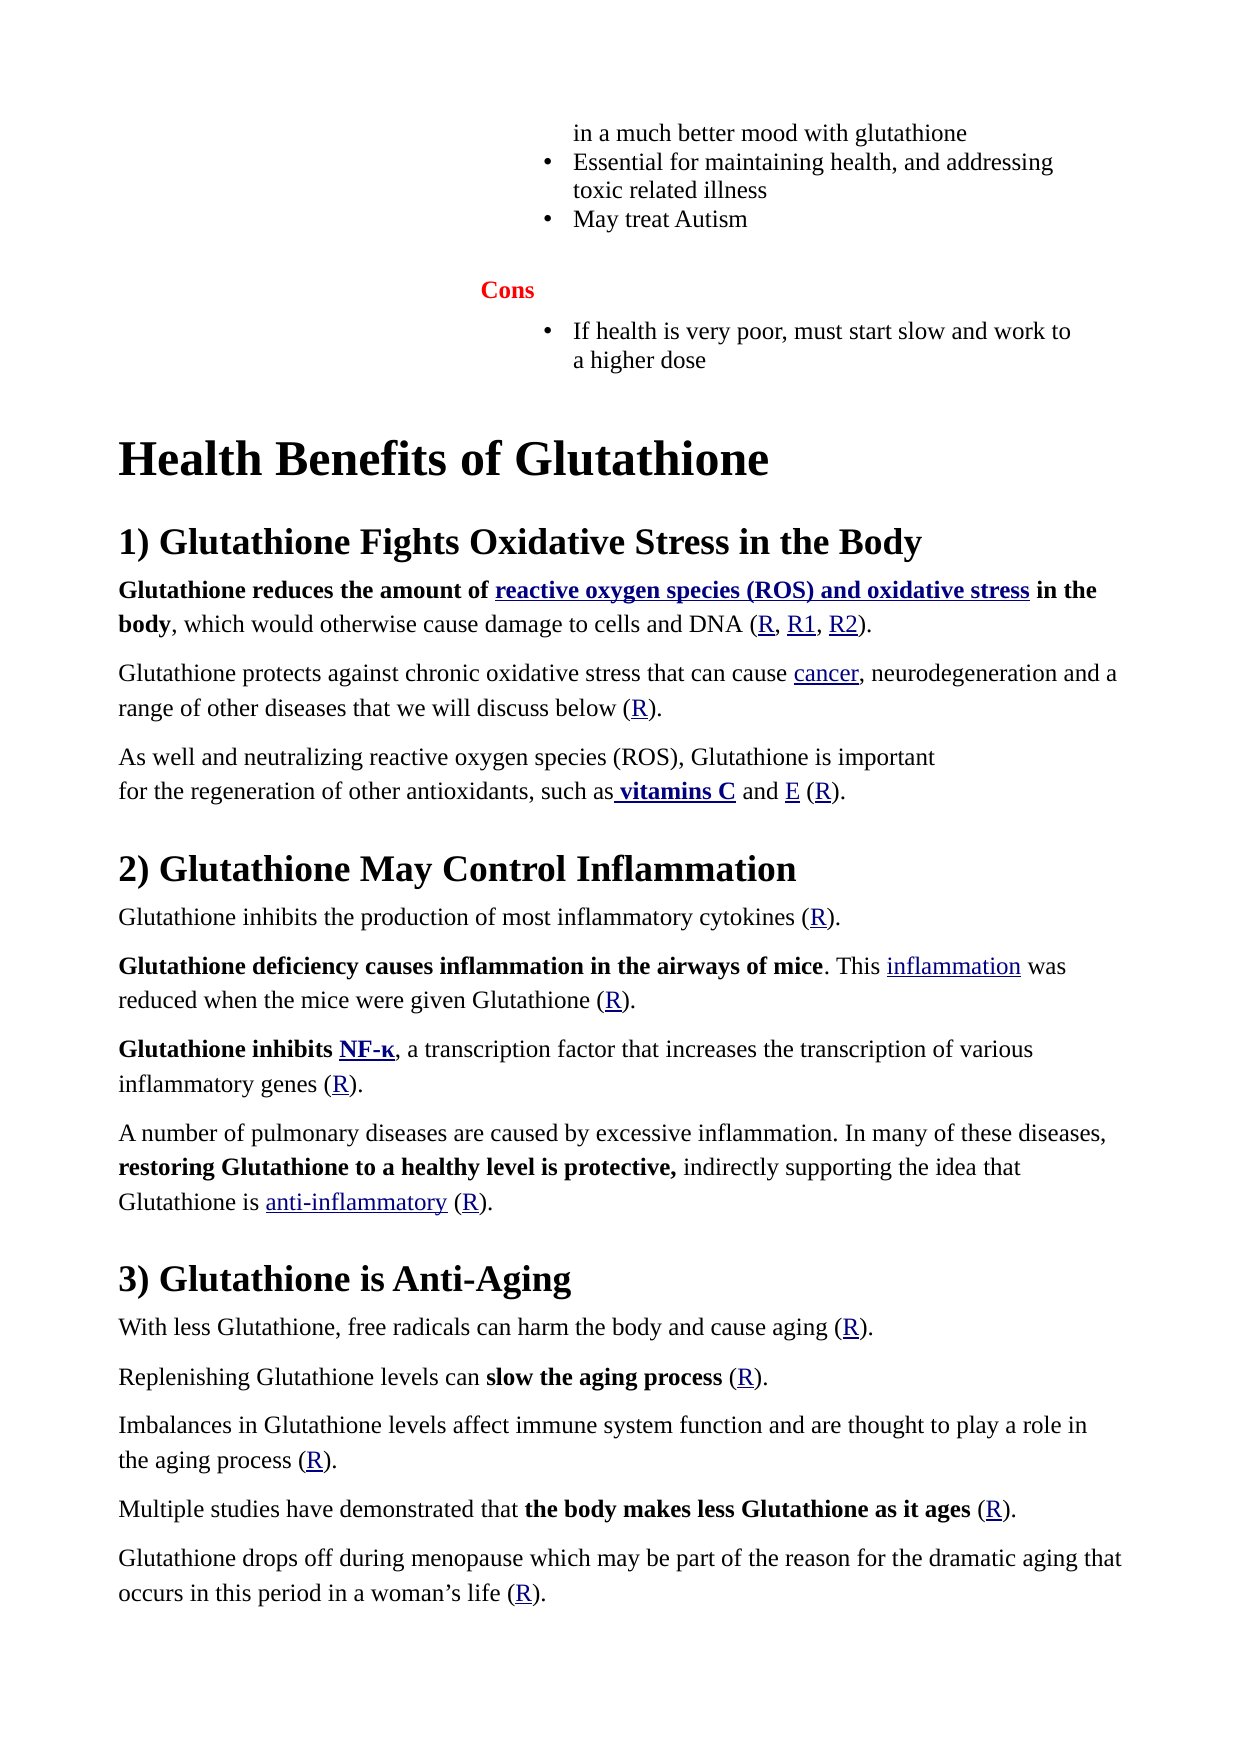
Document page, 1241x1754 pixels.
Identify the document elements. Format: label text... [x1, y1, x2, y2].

text Glutathione reduces the amount of reactive oxygen species (ROS) and oxidative stress in the body, which would otherwise cause damage to cells and DNA (R, R1, R2). [118, 575, 1122, 638]
text Glutathione inhibits NF-κ, a transcription factor that increases the transcription of various inflammatory genes (R). [118, 1034, 1122, 1098]
text Glutathione inhibits the production of most inflammatory cytokines (R). [118, 902, 1122, 931]
text Glutathione drops off during menopause which may be part of the reason for the dramatic aging that occurs in this period in a woman’s life (R). [118, 1543, 1122, 1606]
subtitle 2) Glutathione May Control Inflammation [118, 846, 1122, 889]
subtitle 3) Glutathione is Anti-Aging [118, 1257, 1122, 1300]
text As well and neutralizing reactive oxygen species (ROS), Glutathione is important for the regeneration of other antioxidants, such as vitamins C and E (R). [118, 742, 1122, 805]
text A number of pulmonary diseases are caused by excessive inflammation. In many of these diseases, restoring Glutathione to a healthy level is protective, indirectly supporting the idea that Glutathione is anti-inflammatory (R). [118, 1118, 1122, 1216]
text Glutathione deficiency causes inflammation in the airways of mice. This inflammation was reduced when the mice were given Glutathione (R). [118, 951, 1122, 1014]
text Glutathione protects against chronic oxidative stress that can cause cancer, neurodegeneration and a range of other diseases that we will discuss below (R). [118, 658, 1122, 722]
text Imbalances in Glutathione levels affect immune system function and are thought to play a role in the aging process (R). [118, 1411, 1122, 1474]
text With less Glutathione, free radicals can harm the body and cause aging (R). [118, 1312, 1122, 1341]
table_header [165, 118, 468, 403]
subtitle 1) Glutathione Fights Oxidative Stress in the Body [118, 519, 1122, 562]
text Replenishing Glutathione levels can slow the aging process (R). [118, 1362, 1122, 1390]
table_header in a much better mood with glutathione Essential for maintaining health, and addressing toxic related illness May treat Autism Cons If health is very poor, must start slow and work to a higher dose [468, 118, 1075, 403]
text Multiple studies have demonstrated that the body makes less Glutathione as it ages (R). [118, 1494, 1122, 1523]
subtitle Health Benefits of Glutathione [118, 428, 1122, 486]
